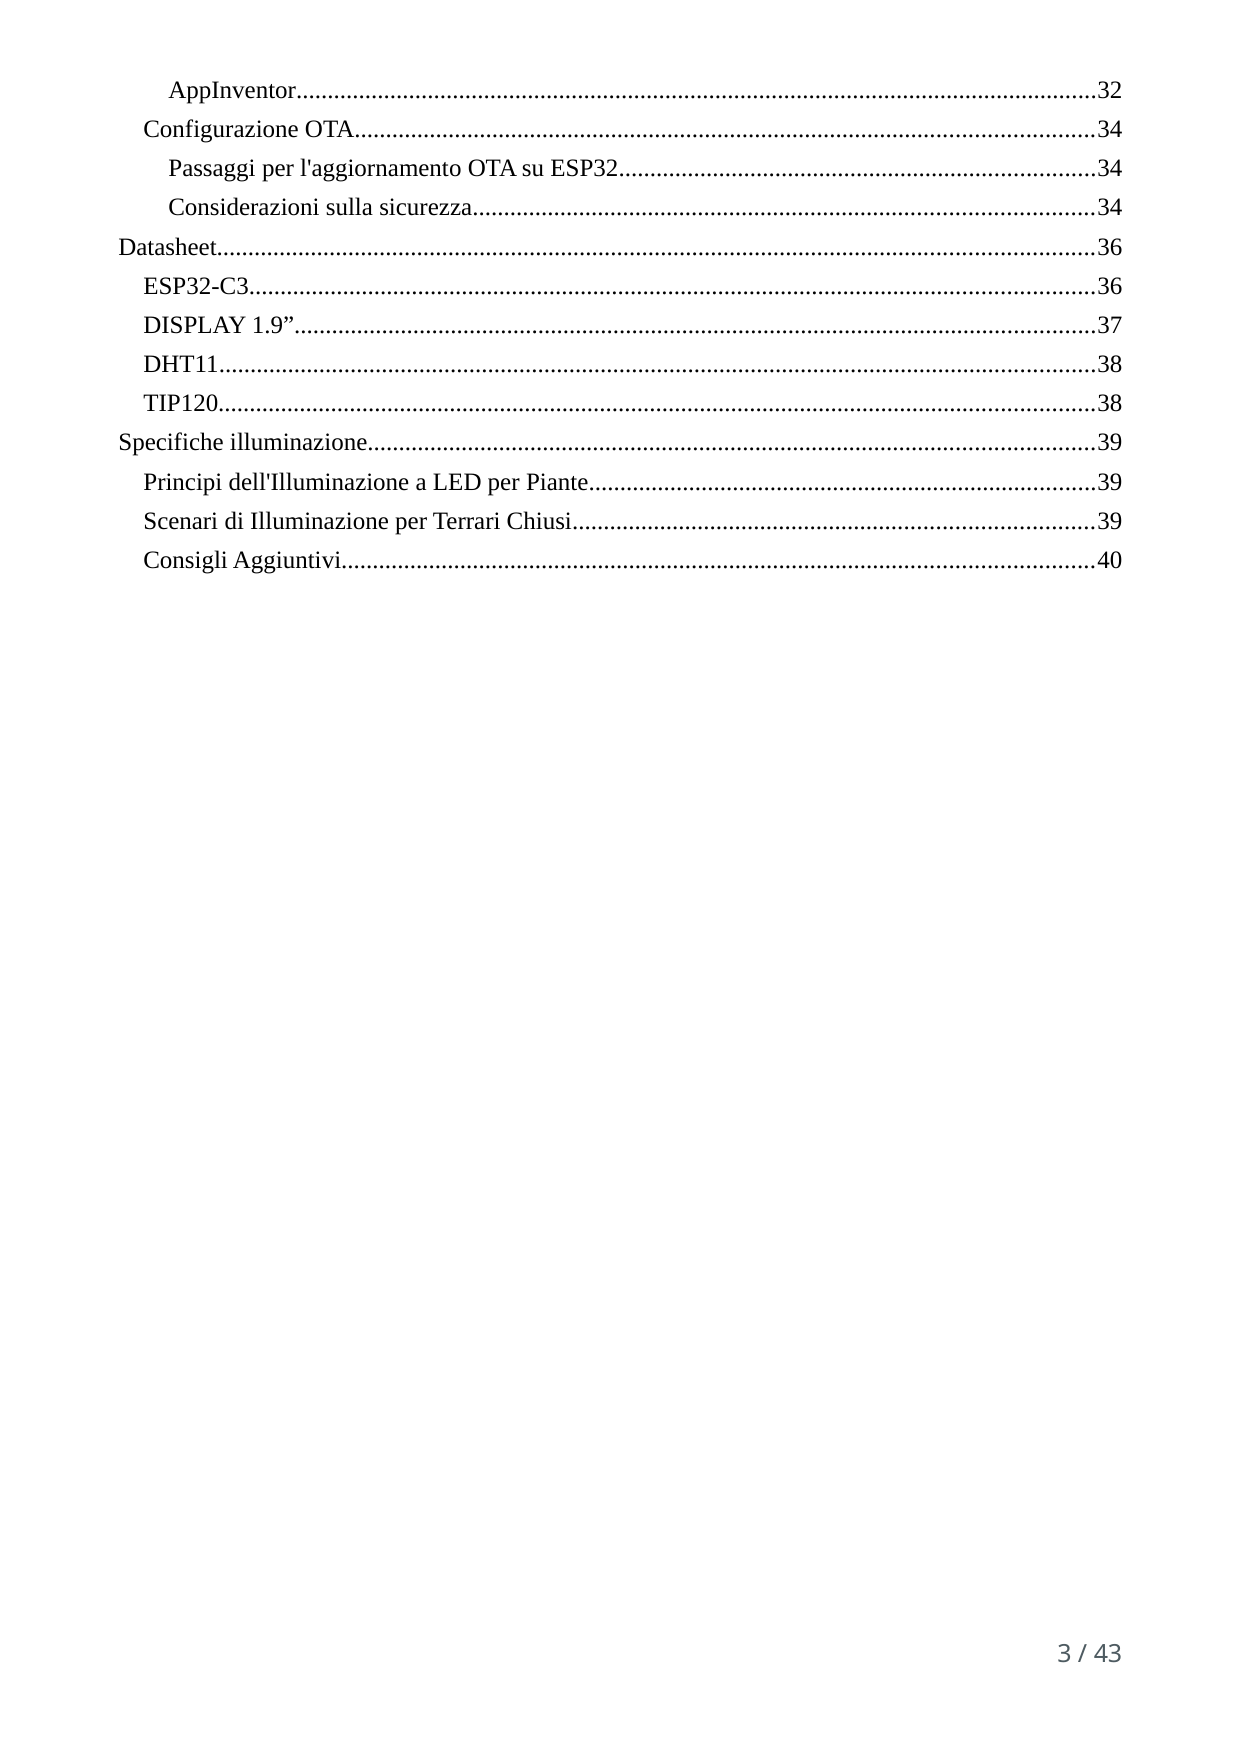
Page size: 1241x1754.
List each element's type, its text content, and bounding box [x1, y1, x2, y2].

text Passaggi per l'aggiornamento OTA su ESP32 34 [168, 153, 1122, 182]
text Considerazioni sulla sicurezza 34 [168, 192, 1122, 221]
text Datasheet 36 [118, 232, 1122, 260]
text ESP32-C3 36 [143, 271, 1122, 299]
text Configurazione OTA 34 [143, 114, 1122, 143]
text Consigli Aggiuntivi 40 [143, 545, 1122, 574]
text TIP120 38 [143, 388, 1122, 417]
text DHT11 38 [143, 349, 1122, 378]
text Principi dell'Illuminazione a LED per Piante 39 [143, 467, 1122, 495]
text DISPLAY 1.9” 37 [143, 310, 1122, 339]
text AppInventor 32 [168, 75, 1122, 104]
text Scenari di Illuminazione per Terrari Chiusi 39 [143, 506, 1122, 534]
text Specifiche illuminazione 39 [118, 427, 1122, 456]
